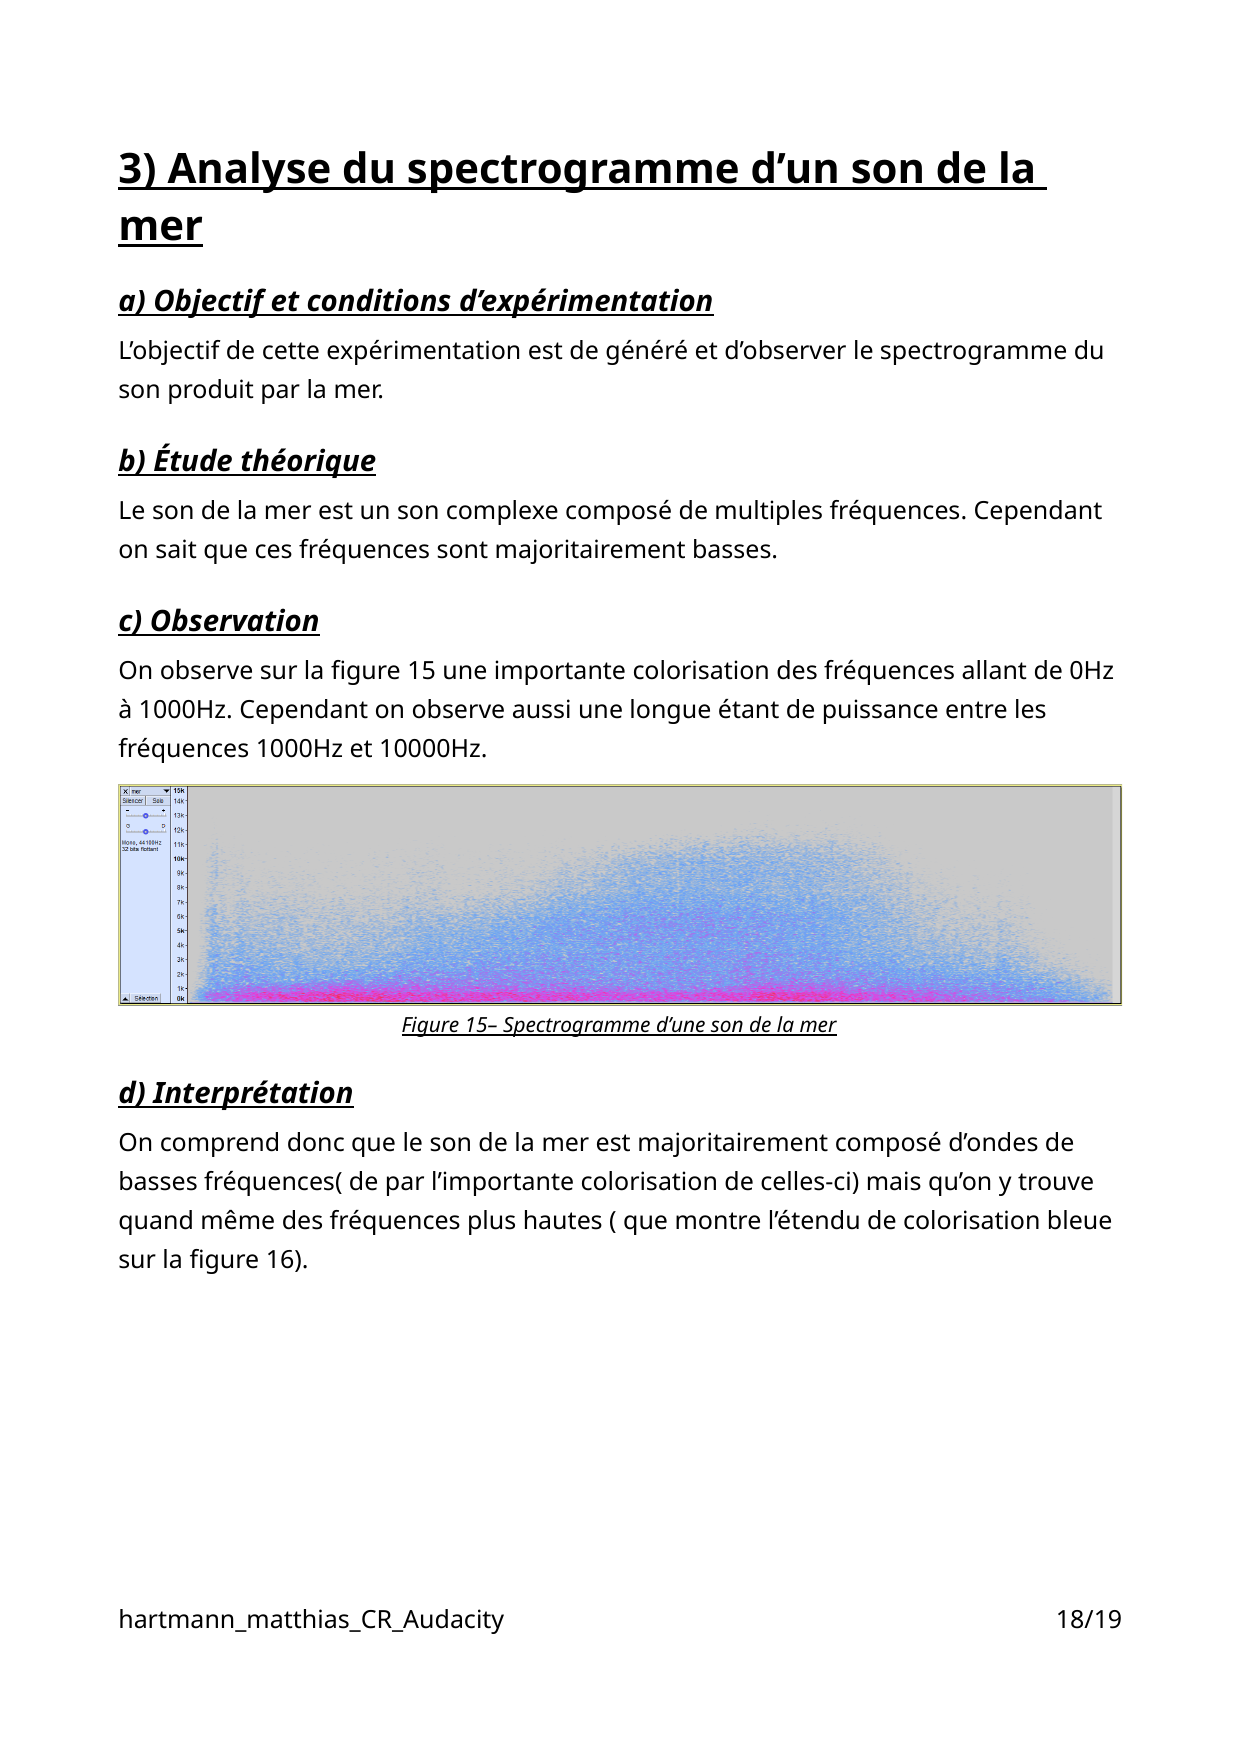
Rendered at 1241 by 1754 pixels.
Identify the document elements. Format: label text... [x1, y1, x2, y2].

text Le son de la mer est un son complexe composé de multiples fréquences. Cependant on sait que ces fréquences sont majoritairement basses. [118, 493, 1122, 566]
subtitle c) Observation [118, 600, 1122, 640]
subtitle a) Objectif et conditions d’expérimentation [118, 280, 1122, 320]
text On comprend donc que le son de la mer est majoritairement composé d’ondes de basses fréquences( de par l’importante colorisation de celles-ci) mais qu’on y trouve quand même des fréquences plus hautes ( que montre l’étendu de colorisation bleue sur la figure 16). [118, 1124, 1122, 1276]
text L’objectif de cette expérimentation est de généré et d’observer le spectrogramme du son produit par la mer. [118, 333, 1122, 406]
subtitle b) Étude théorique [118, 440, 1122, 480]
picture [118, 784, 1123, 1006]
text On observe sur la figure 15 une importante colorisation des fréquences allant de 0Hz à 1000Hz. Cependant on observe aussi une longue étant de puissance entre les fréquences 1000Hz et 10000Hz. [118, 653, 1122, 765]
subtitle d) Interprétation [118, 1072, 1122, 1112]
text Figure 15– Spectrogramme d’une son de la mer [118, 1006, 1122, 1039]
subtitle 3) Analyse du spectrogramme d’un son de la mer [118, 139, 1122, 253]
